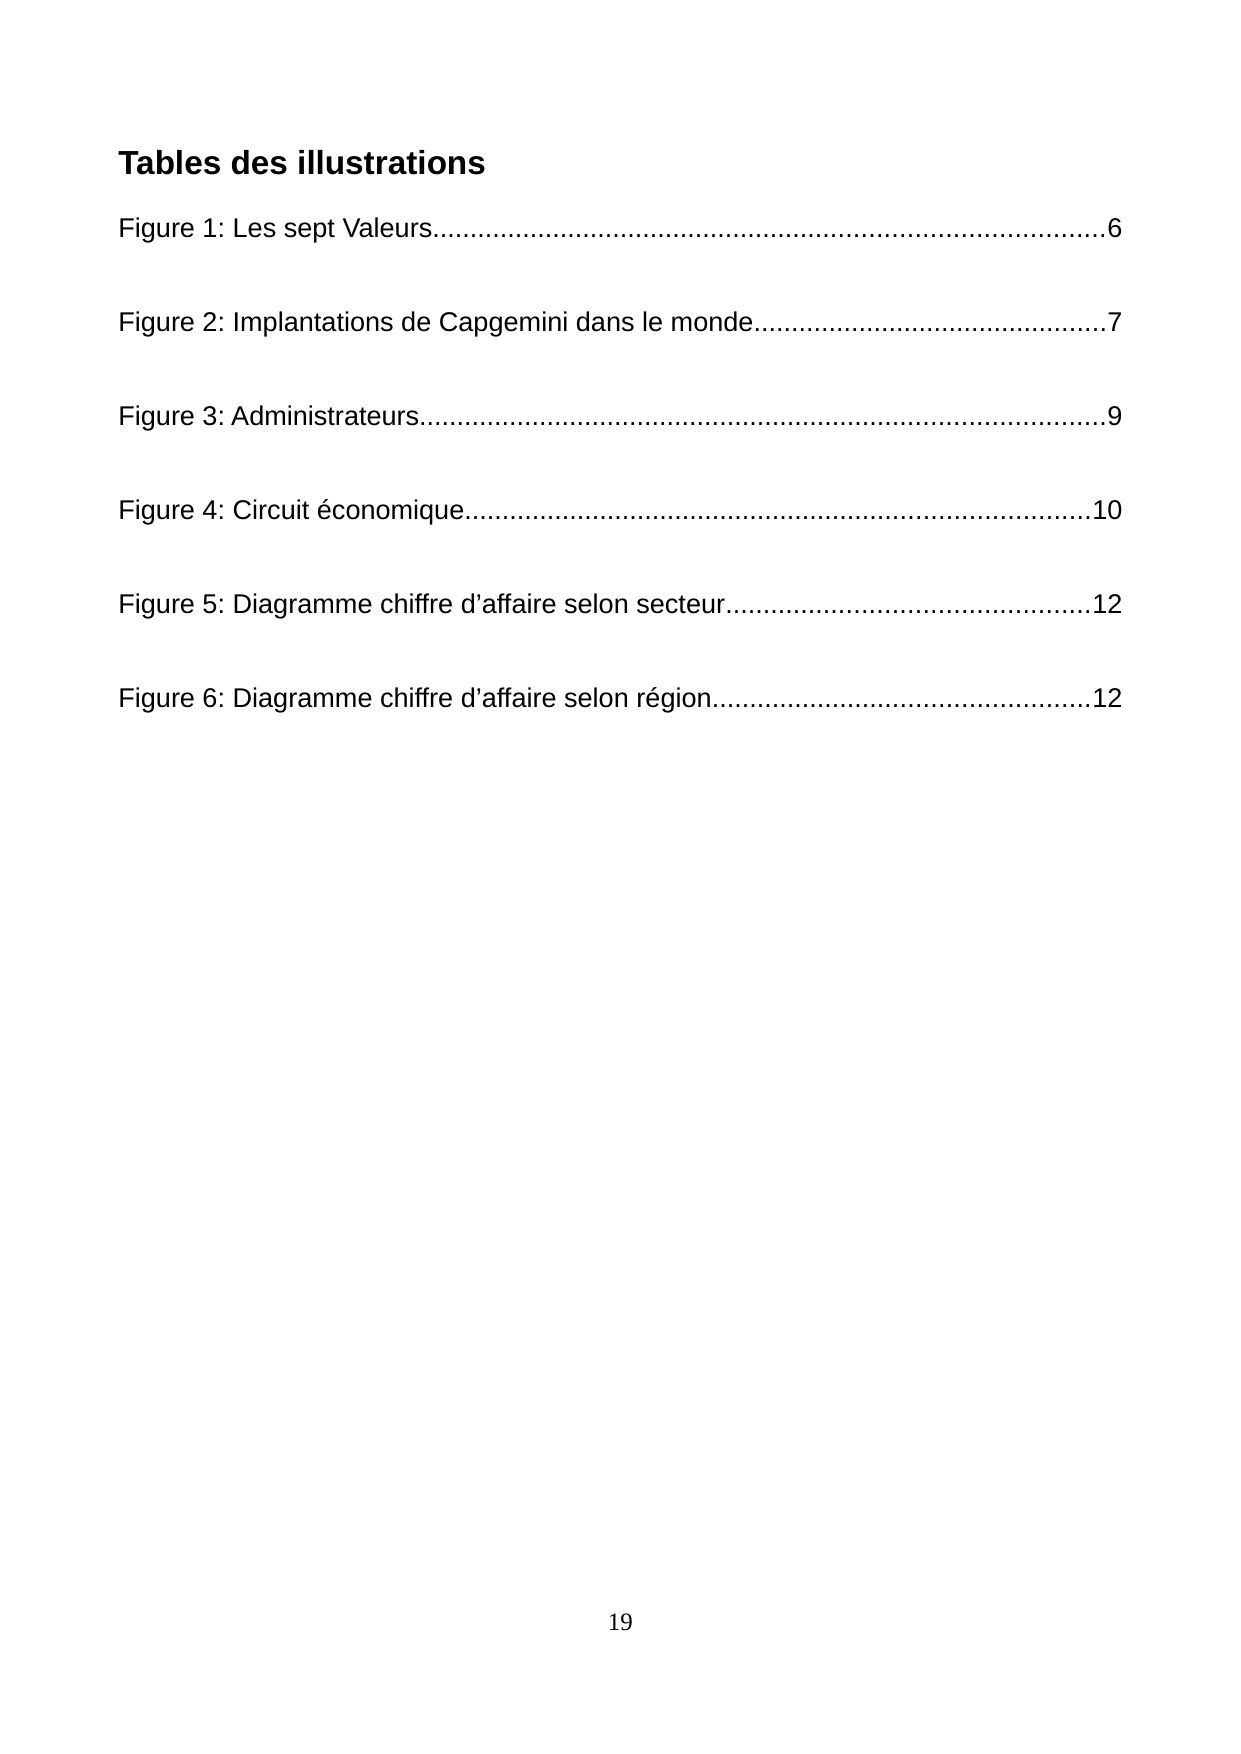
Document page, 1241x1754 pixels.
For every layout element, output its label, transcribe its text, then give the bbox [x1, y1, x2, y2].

subtitle Tables des illustrations [118, 143, 1122, 182]
text Figure 6: Diagramme chiffre d’affaire selon région 12 [118, 682, 1122, 713]
text Figure 5: Diagramme chiffre d’affaire selon secteur 12 [118, 588, 1122, 619]
text Figure 1: Les sept Valeurs 6 [118, 212, 1122, 243]
text Figure 3: Administrateurs 9 [118, 400, 1122, 431]
text Figure 4: Circuit économique 10 [118, 494, 1122, 525]
text Figure 2: Implantations de Capgemini dans le monde 7 [118, 306, 1122, 337]
